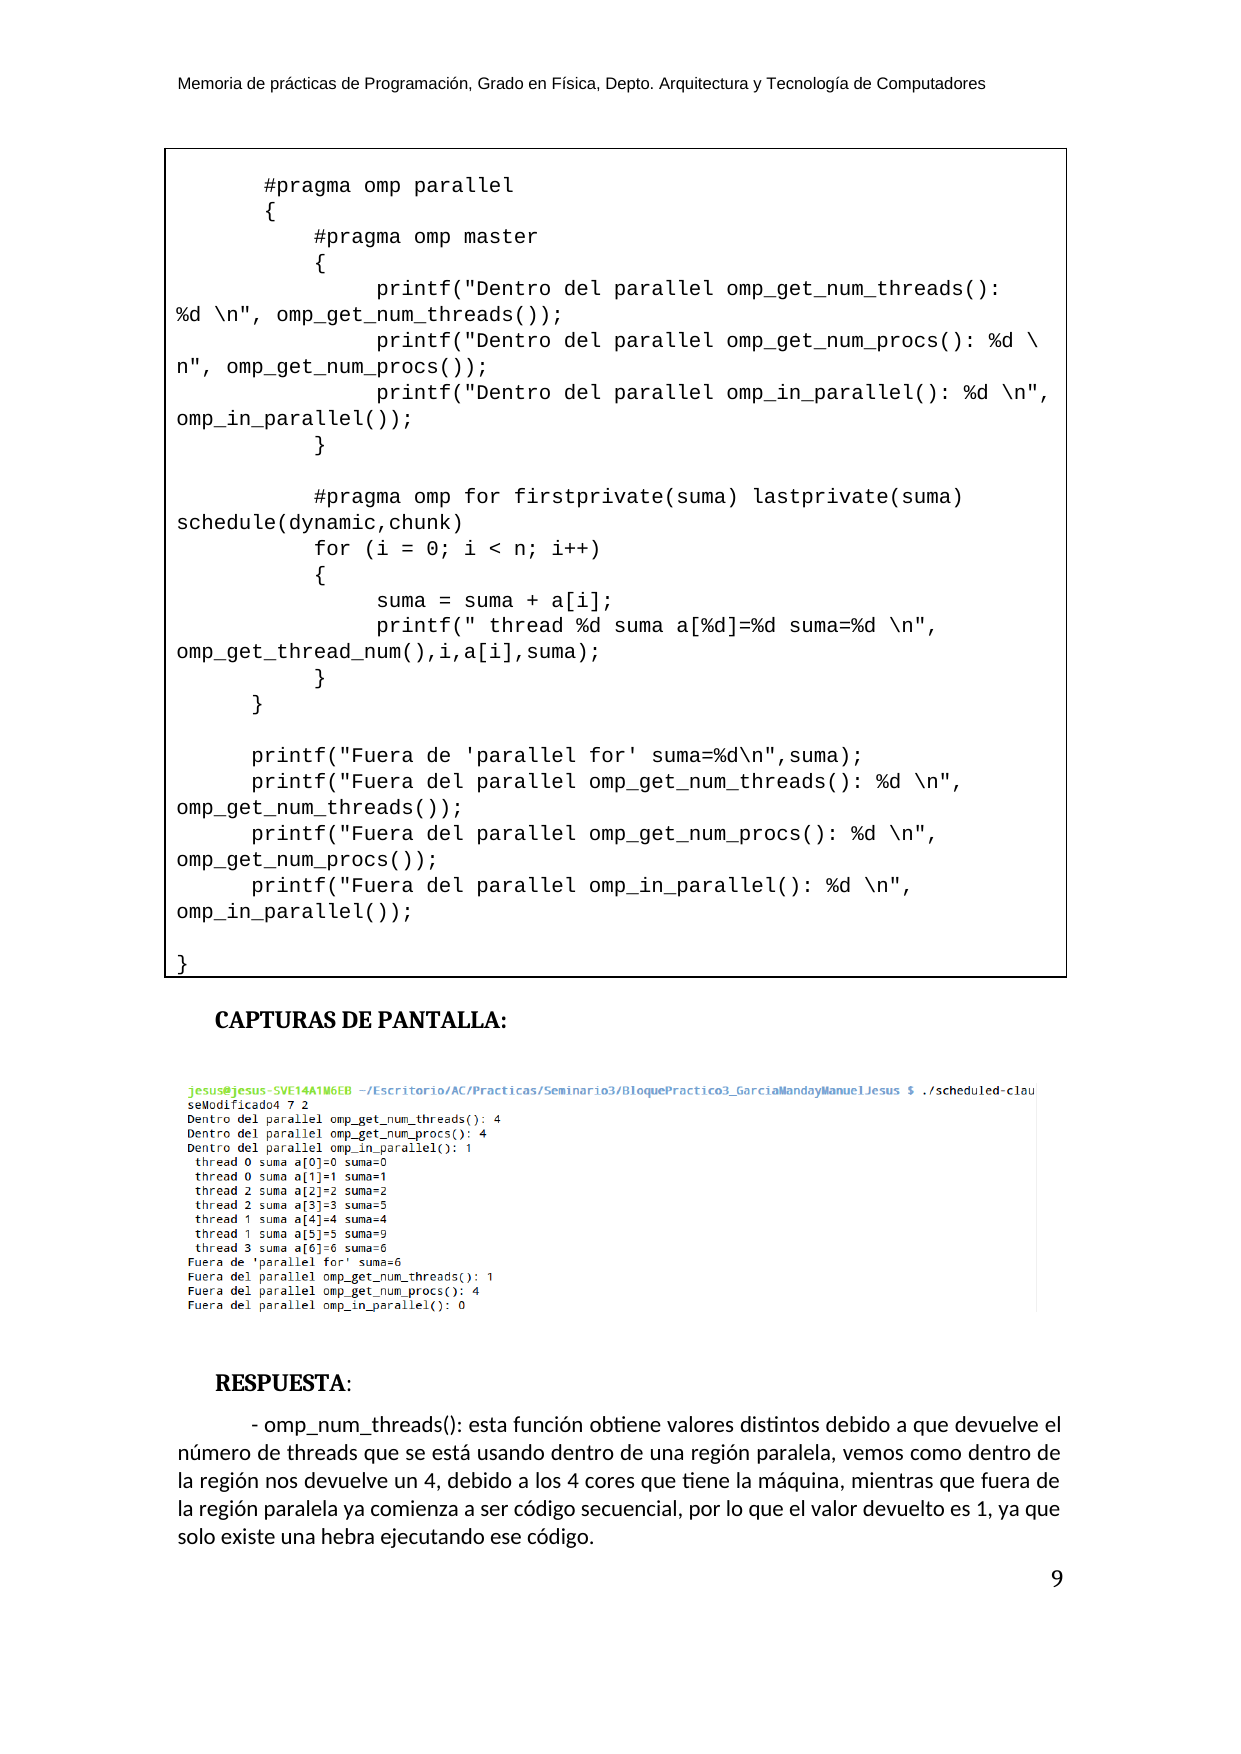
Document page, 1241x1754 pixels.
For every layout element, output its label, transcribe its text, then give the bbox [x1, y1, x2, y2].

text CAPTURAS DE PANTALLA: [215, 1006, 1063, 1035]
list - omp_num_threads(): esta función obtiene valores distintos debido a que devuelve el número de threads que se está usando dentro de una región paralela, vemos como dentro de la región nos devuelve un 4, debido a los 4 cores que tiene la máquina, mientras que fuera de la región paralela ya comienza a ser código secuencial, por lo que el valor devuelto es 1, ya que solo existe una hebra ejecutando ese código. [177, 1410, 1063, 1550]
picture [188, 1083, 1037, 1312]
table_header #pragma omp parallel { #pragma omp master { printf("Dentro del parallel omp_get_num_threads(): %d \n", omp_get_num_threads()); printf("Dentro del parallel omp_get_num_procs(): %d \n", omp_get_num_procs()); printf("Dentro del parallel omp_in_parallel(): %d \n", omp_in_parallel()); } #pragma omp for firstprivate(suma) lastprivate(suma) schedule(dynamic,chunk) for (i = 0; i < n; i++) { suma = suma + a[i]; printf(" thread %d suma a[%d]=%d suma=%d \n", omp_get_thread_num(),i,a[i],suma); } } printf("Fuera de 'parallel for' suma=%d\n",suma); printf("Fuera del parallel omp_get_num_threads(): %d \n", omp_get_num_threads()); printf("Fuera del parallel omp_get_num_procs(): %d \n", omp_get_num_procs()); printf("Fuera del parallel omp_in_parallel(): %d \n", omp_in_parallel()); } [166, 149, 1066, 976]
text RESPUESTA: [215, 1369, 1063, 1398]
